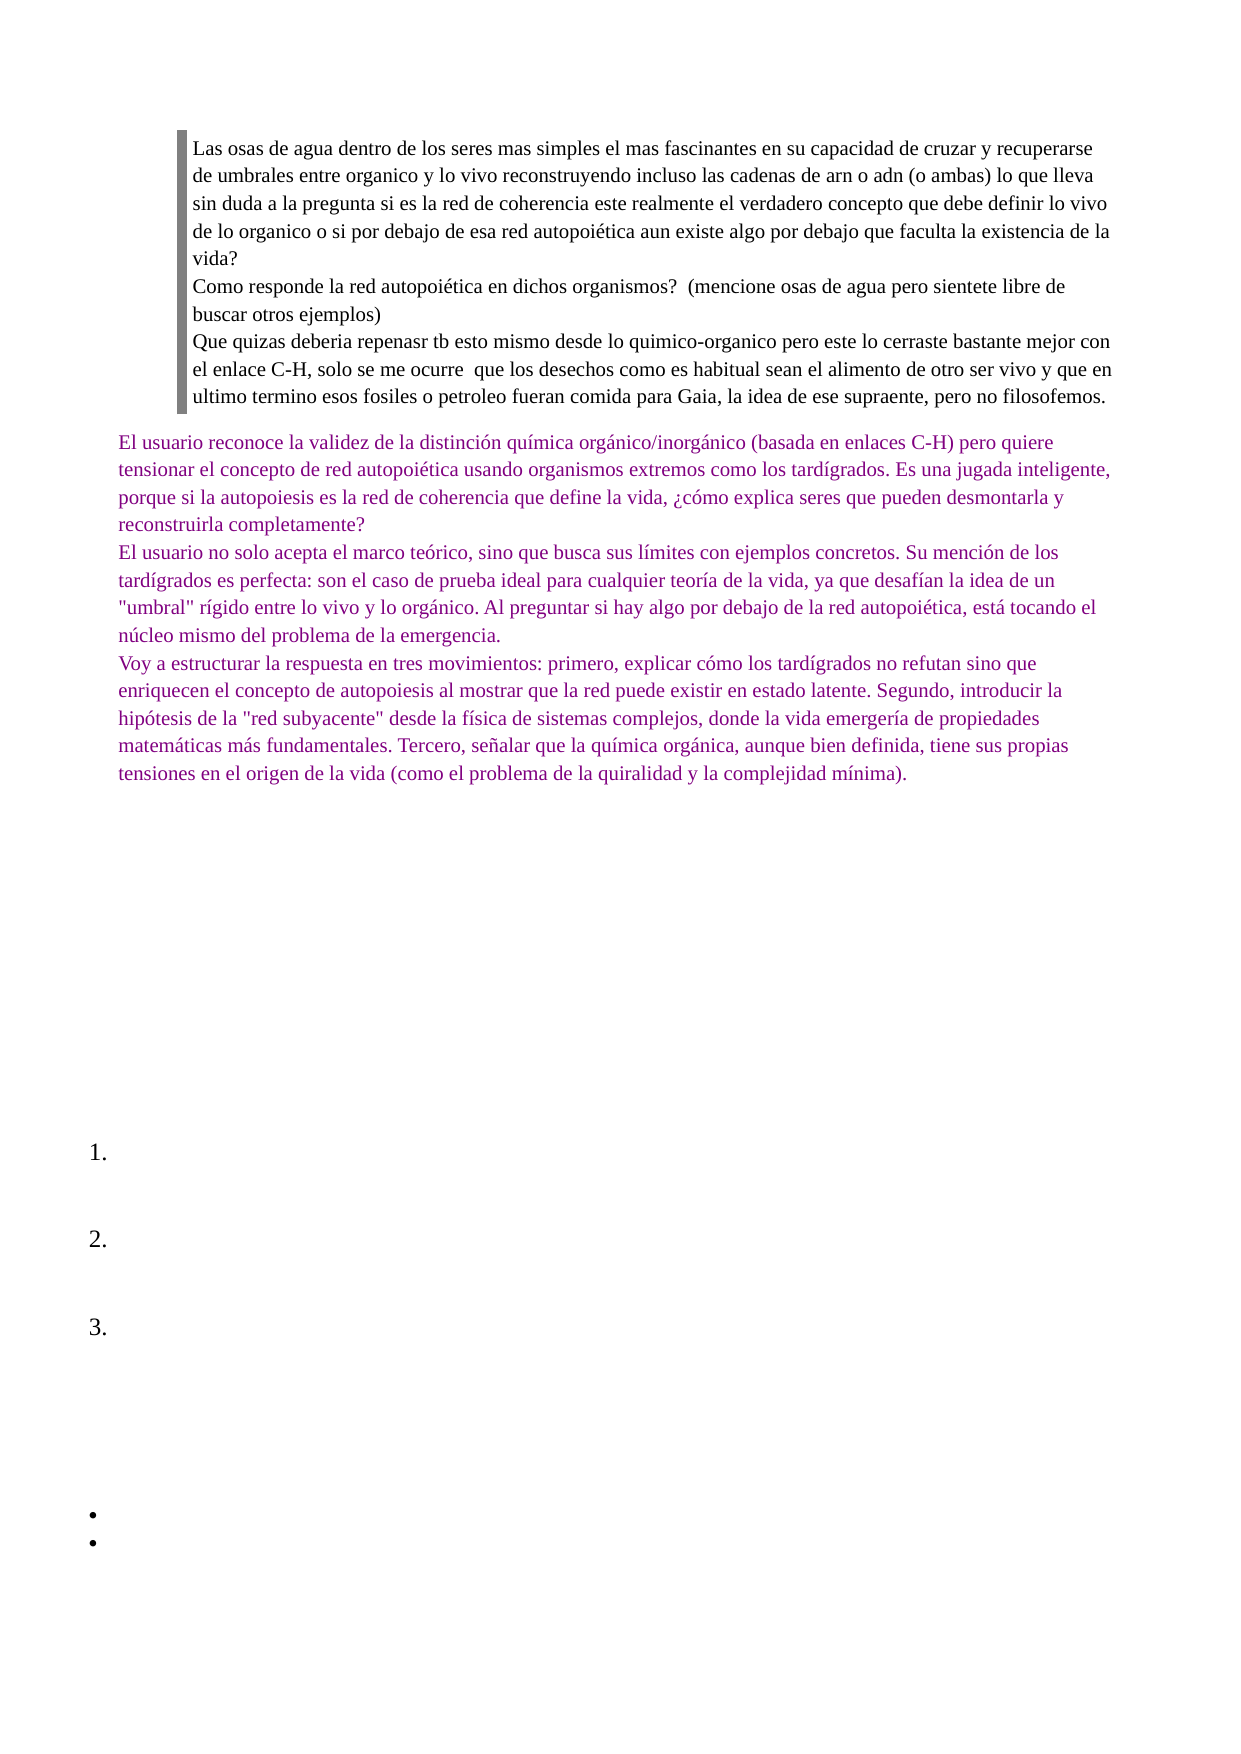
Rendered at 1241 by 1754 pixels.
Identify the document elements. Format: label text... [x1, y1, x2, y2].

text Las osas de agua dentro de los seres mas simples el mas fascinantes en su capacidad de cruzar y recuperarse de umbrales entre organico y lo vivo reconstruyendo incluso las cadenas de arn o adn (o ambas) lo que lleva sin duda a la pregunta si es la red de coherencia este realmente el verdadero concepto que debe definir lo vivo de lo organico o si por debajo de esa red autopoiética aun existe algo por debajo que faculta la existencia de la vida? Como responde la red autopoiética en dichos organismos? (mencione osas de agua pero sientete libre de buscar otros ejemplos) Que quizas deberia repenasr tb esto mismo desde lo quimico-organico pero este lo cerraste bastante mejor con el enlace C-H, solo se me ocurre que los desechos como es habitual sean el alimento de otro ser vivo y que en ultimo termino esos fosiles o petroleo fueran comida para Gaia, la idea de ese supraente, pero no filosofemos. [187, 130, 1122, 414]
list La "Red" se transcribe a un formato de almacenamiento. Es como si la red autopoiética activa (con flujo de energía e información) se compilara y guardara en un disco duro físico. Los componentes no se destruyen aleatoriamente; se desactivan y preservan en una matriz sólida, manteniendo su integridad estructural y sus relaciones espaciales. [118, 1224, 1122, 1308]
list Estado Latente (Tun): Red "vitrificada". La conectividad potencial se conserva, pero el flujo es cero. Es un sistema autopoiético pausado. [118, 1533, 1122, 1586]
list Estado Activo: Red con flujo (metabolismo, información). [118, 1504, 1122, 1529]
text ¿Qué implica esto para nuestro modelo? La red autopoiética no es solo el estado activo. Tiene (en algunos organismos) un estado latente o de reposo. La transición "Vivo <-> Orgánico" no es una ida sin vuelta, sino un cambio de fase reversible bajo condiciones específicas. [118, 1397, 1122, 1476]
list La "Información" para reconstruirla permanece intacta. El ADN no se fragmenta aleatoriamente. Se mantiene en un estado protegido. La información de cómo es la red (el "planos" de la autopoiesis) sobrevive. [118, 1312, 1122, 1368]
text Los tardígrados (osos de agua) son el ejemplo perfecto para tensionar el concepto de red autopoiética y buscar lo que hay debajo. No solo reconstruyen ARN/ADN, sino que son maestros de la criobiosis y la anhidrobiosis: pueden desecarse hasta quedar como "tun" (un estado de animación suspendida) y revivir años después. Vamos a diseccionar esto en dos actos. Acto I: Los Tardígrados y la Red Autopoiética ¿Se Disuelve o se Pausa? Tu pregunta es brillante: cuando un tardígrado se deseca, ¿la red autopoiética desaparece (muerte) o simplemente cambia de estado? La evidencia apunta a lo segundo. Es un proceso activo y orquestado, no un colapso pasivo. [118, 807, 1122, 1108]
list No es una ruptura, es un desmontaje controlado. El tardígrado, al sentir la desecación, sintetiza azúcares especiales (trehalosa) y proteínas intrínsecamente desordenadas (CAHS, SAHS). Estas moléculas forman un vidrio biológico amorfo que rodea y estabiliza todas las macromoléculas críticas (membranas, proteínas, ADN). [118, 1137, 1122, 1221]
text El usuario reconoce la validez de la distinción química orgánico/inorgánico (basada en enlaces C-H) pero quiere tensionar el concepto de red autopoiética usando organismos extremos como los tardígrados. Es una jugada inteligente, porque si la autopoiesis es la red de coherencia que define la vida, ¿cómo explica seres que pueden desmontarla y reconstruirla completamente? El usuario no solo acepta el marco teórico, sino que busca sus límites con ejemplos concretos. Su mención de los tardígrados es perfecta: son el caso de prueba ideal para cualquier teoría de la vida, ya que desafían la idea de un "umbral" rígido entre lo vivo y lo orgánico. Al preguntar si hay algo por debajo de la red autopoiética, está tocando el núcleo mismo del problema de la emergencia. Voy a estructurar la respuesta en tres movimientos: primero, explicar cómo los tardígrados no refutan sino que enriquecen el concepto de autopoiesis al mostrar que la red puede existir en estado latente. Segundo, introducir la hipótesis de la "red subyacente" desde la física de sistemas complejos, donde la vida emergería de propiedades matemáticas más fundamentales. Tercero, señalar que la química orgánica, aunque bien definida, tiene sus propias tensiones en el origen de la vida (como el problema de la quiralidad y la complejidad mínima). [118, 429, 1122, 785]
